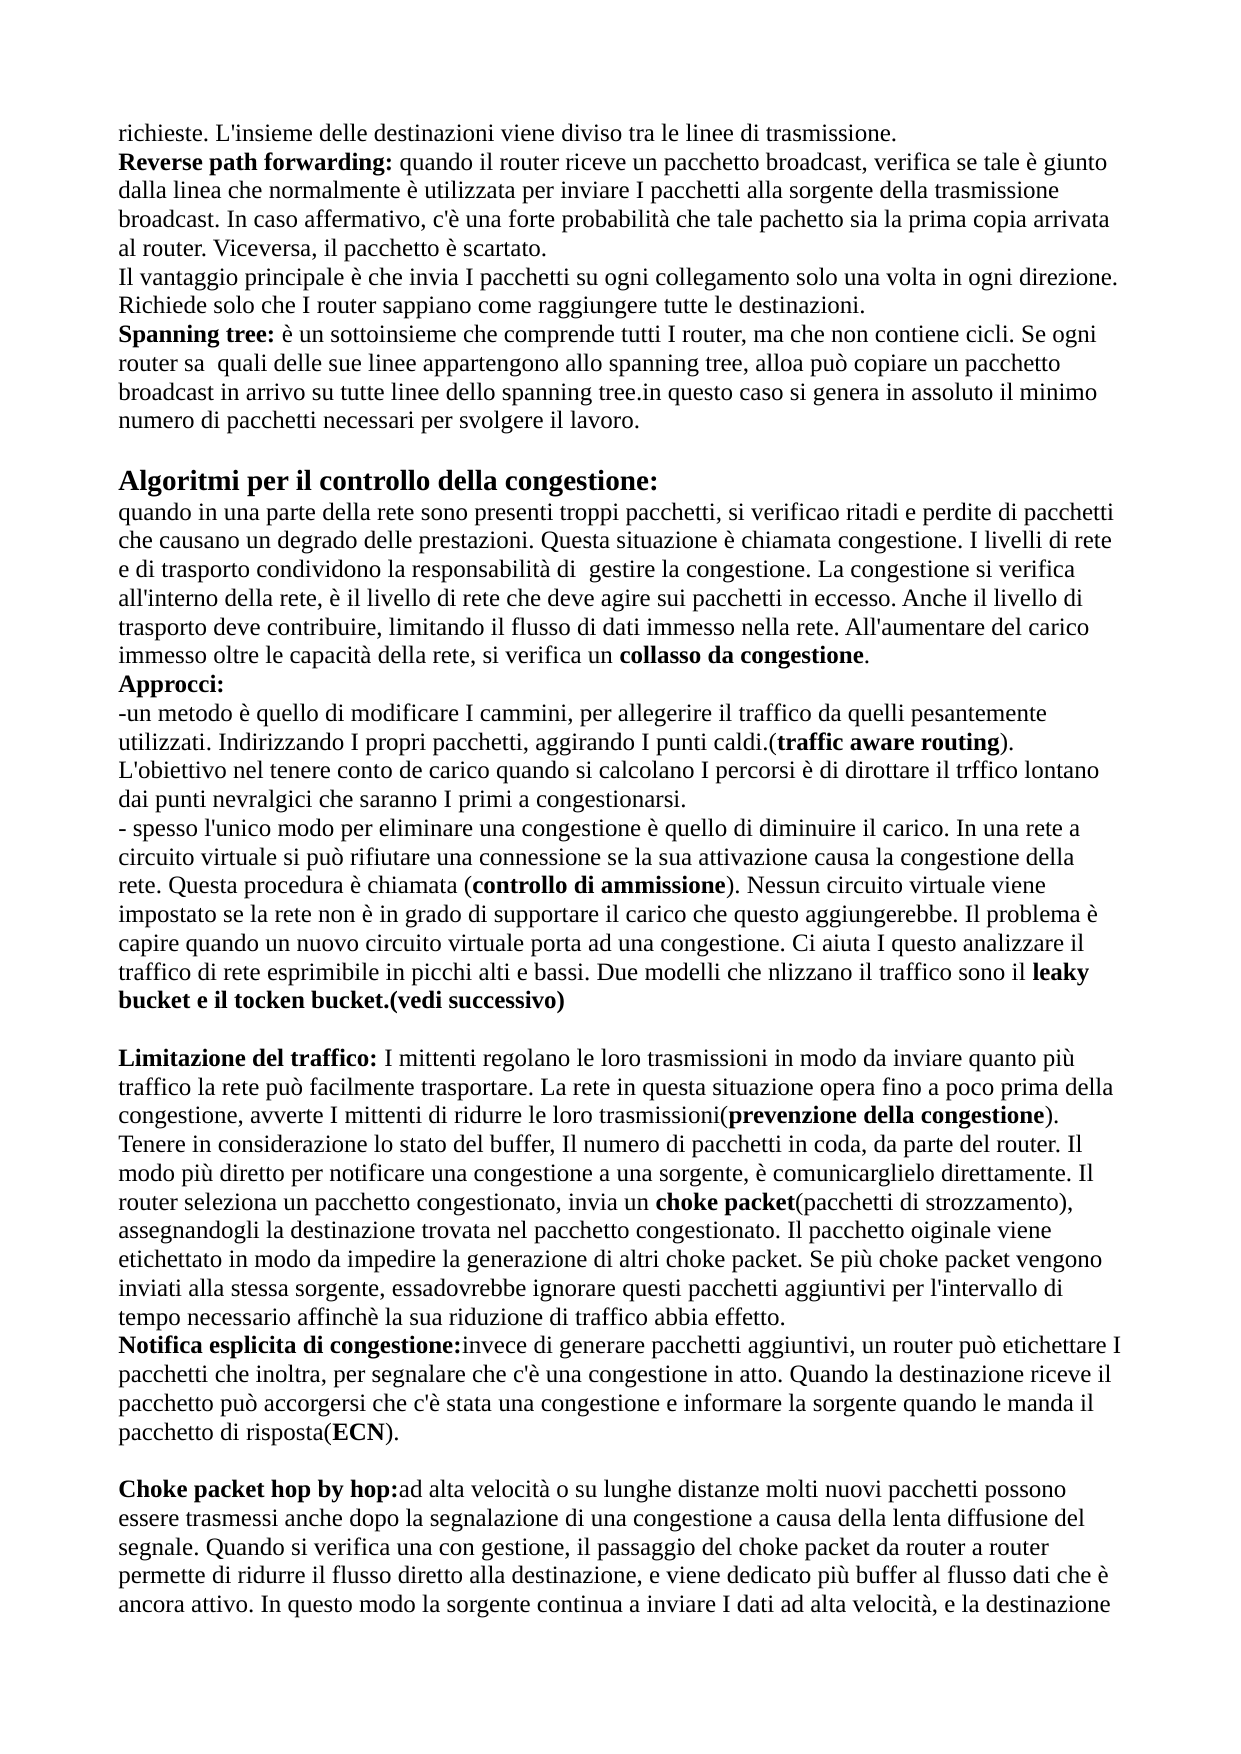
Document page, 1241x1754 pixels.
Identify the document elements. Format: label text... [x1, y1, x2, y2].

text Algoritmi per il controllo della congestione: [118, 463, 1122, 497]
text Notifica esplicita di congestione:invece di generare pacchetti aggiuntivi, un router può etichettare I pacchetti che inoltra, per segnalare che c'è una congestione in atto. Quando la destinazione riceve il pacchetto può accorgersi che c'è stata una congestione e informare la sorgente quando le manda il pacchetto di risposta(ECN). [118, 1330, 1122, 1445]
text Choke packet hop by hop:ad alta velocità o su lunghe distanze molti nuovi pacchetti possono essere trasmessi anche dopo la segnalazione di una congestione a causa della lenta diffusione del segnale. Quando si verifica una con gestione, il passaggio del choke packet da router a router permette di ridurre il flusso diretto alla destinazione, e viene dedicato più buffer al flusso dati che è ancora attivo. In questo modo la sorgente continua a inviare I dati ad alta velocità, e la destinazione [118, 1474, 1122, 1618]
text richieste. L'insieme delle destinazioni viene diviso tra le linee di trasmissione. [118, 118, 1122, 147]
text Approcci: [118, 669, 1122, 698]
text -un metodo è quello di modificare I cammini, per allegerire il traffico da quelli pesantemente utilizzati. Indirizzando I propri pacchetti, aggirando I punti caldi.(traffic aware routing). L'obiettivo nel tenere conto de carico quando si calcolano I percorsi è di dirottare il trffico lontano dai punti nevralgici che saranno I primi a congestionarsi. [118, 698, 1122, 813]
text Il vantaggio principale è che invia I pacchetti su ogni collegamento solo una volta in ogni direzione. Richiede solo che I router sappiano come raggiungere tutte le destinazioni. [118, 262, 1122, 319]
text Reverse path forwarding: quando il router riceve un pacchetto broadcast, verifica se tale è giunto dalla linea che normalmente è utilizzata per inviare I pacchetti alla sorgente della trasmissione broadcast. In caso affermativo, c'è una forte probabilità che tale pachetto sia la prima copia arrivata al router. Viceversa, il pacchetto è scartato. [118, 147, 1122, 262]
text Limitazione del traffico: I mittenti regolano le loro trasmissioni in modo da inviare quanto più traffico la rete può facilmente trasportare. La rete in questa situazione opera fino a poco prima della congestione, avverte I mittenti di ridurre le loro trasmissioni(prevenzione della congestione). Tenere in considerazione lo stato del buffer, Il numero di pacchetti in coda, da parte del router. Il modo più diretto per notificare una congestione a una sorgente, è comunicarglielo direttamente. Il router seleziona un pacchetto congestionato, invia un choke packet(pacchetti di strozzamento), assegnandogli la destinazione trovata nel pacchetto congestionato. Il pacchetto oiginale viene etichettato in modo da impedire la generazione di altri choke packet. Se più choke packet vengono inviati alla stessa sorgente, essadovrebbe ignorare questi pacchetti aggiuntivi per l'intervallo di tempo necessario affinchè la sua riduzione di traffico abbia effetto. [118, 1043, 1122, 1330]
text Spanning tree: è un sottoinsieme che comprende tutti I router, ma che non contiene cicli. Se ogni router sa quali delle sue linee appartengono allo spanning tree, alloa può copiare un pacchetto broadcast in arrivo su tutte linee dello spanning tree.in questo caso si genera in assoluto il minimo numero di pacchetti necessari per svolgere il lavoro. [118, 319, 1122, 434]
text - spesso l'unico modo per eliminare una congestione è quello di diminuire il carico. In una rete a circuito virtuale si può rifiutare una connessione se la sua attivazione causa la congestione della rete. Questa procedura è chiamata (controllo di ammissione). Nessun circuito virtuale viene impostato se la rete non è in grado di supportare il carico che questo aggiungerebbe. Il problema è capire quando un nuovo circuito virtuale porta ad una congestione. Ci aiuta I questo analizzare il traffico di rete esprimibile in picchi alti e bassi. Due modelli che nlizzano il traffico sono il leaky bucket e il tocken bucket.(vedi successivo) [118, 813, 1122, 1014]
text quando in una parte della rete sono presenti troppi pacchetti, si verificao ritadi e perdite di pacchetti che causano un degrado delle prestazioni. Questa situazione è chiamata congestione. I livelli di rete e di trasporto condividono la responsabilità di gestire la congestione. La congestione si verifica all'interno della rete, è il livello di rete che deve agire sui pacchetti in eccesso. Anche il livello di trasporto deve contribuire, limitando il flusso di dati immesso nella rete. All'aumentare del carico immesso oltre le capacità della rete, si verifica un collasso da congestione. [118, 497, 1122, 669]
